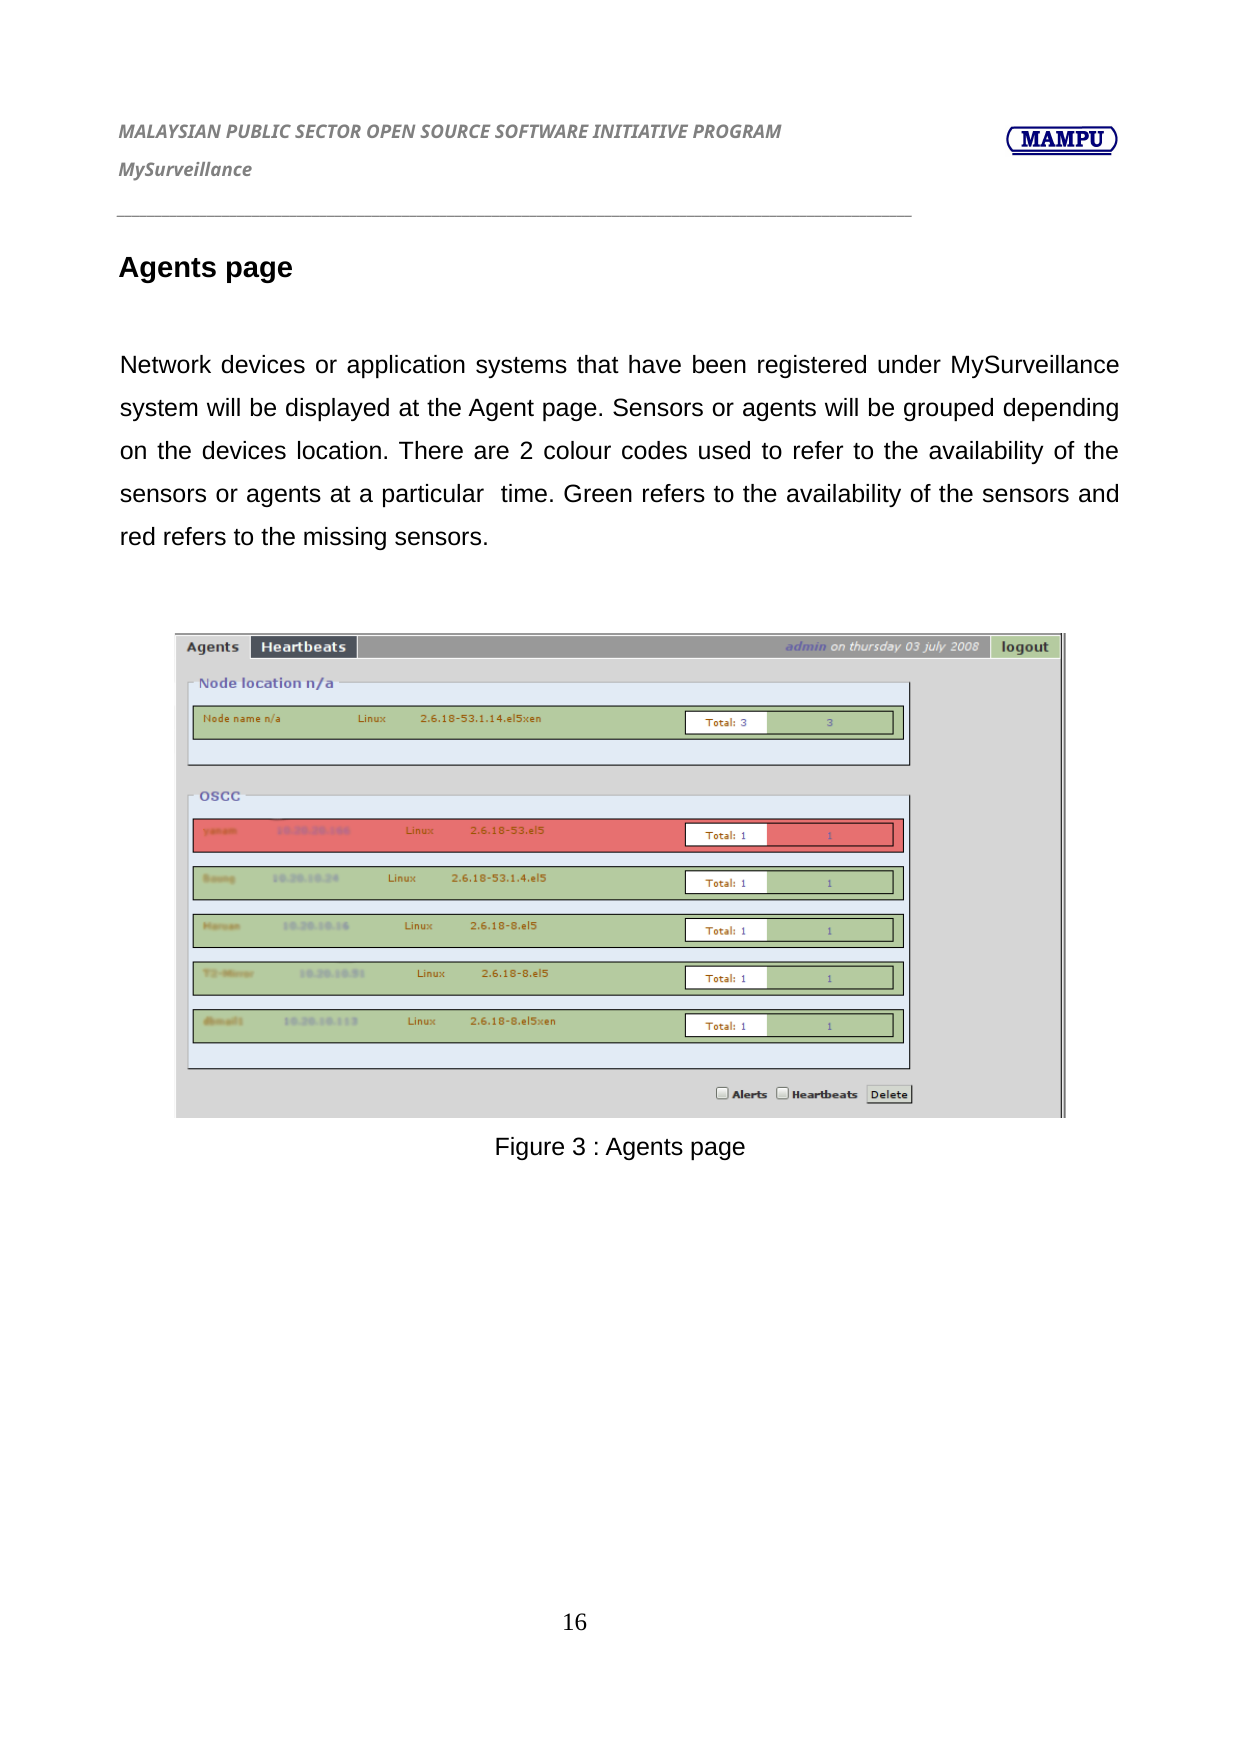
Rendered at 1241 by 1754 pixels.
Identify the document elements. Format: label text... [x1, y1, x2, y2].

picture [174, 633, 1066, 1118]
subtitle Agents page [118, 249, 1122, 283]
text Figure 3 : Agents page [118, 634, 1122, 1161]
picture [1005, 125, 1119, 157]
text Network devices or application systems that have been registered under MySurveillance system will be displayed at the Agent page. Sensors or agents will be grouped depending on the devices location. There are 2 colour codes used to refer to the availability of the sensors or agents at a particular time. Green refers to the availability of the sensors and red refers to the missing sensors. [119, 350, 1122, 551]
